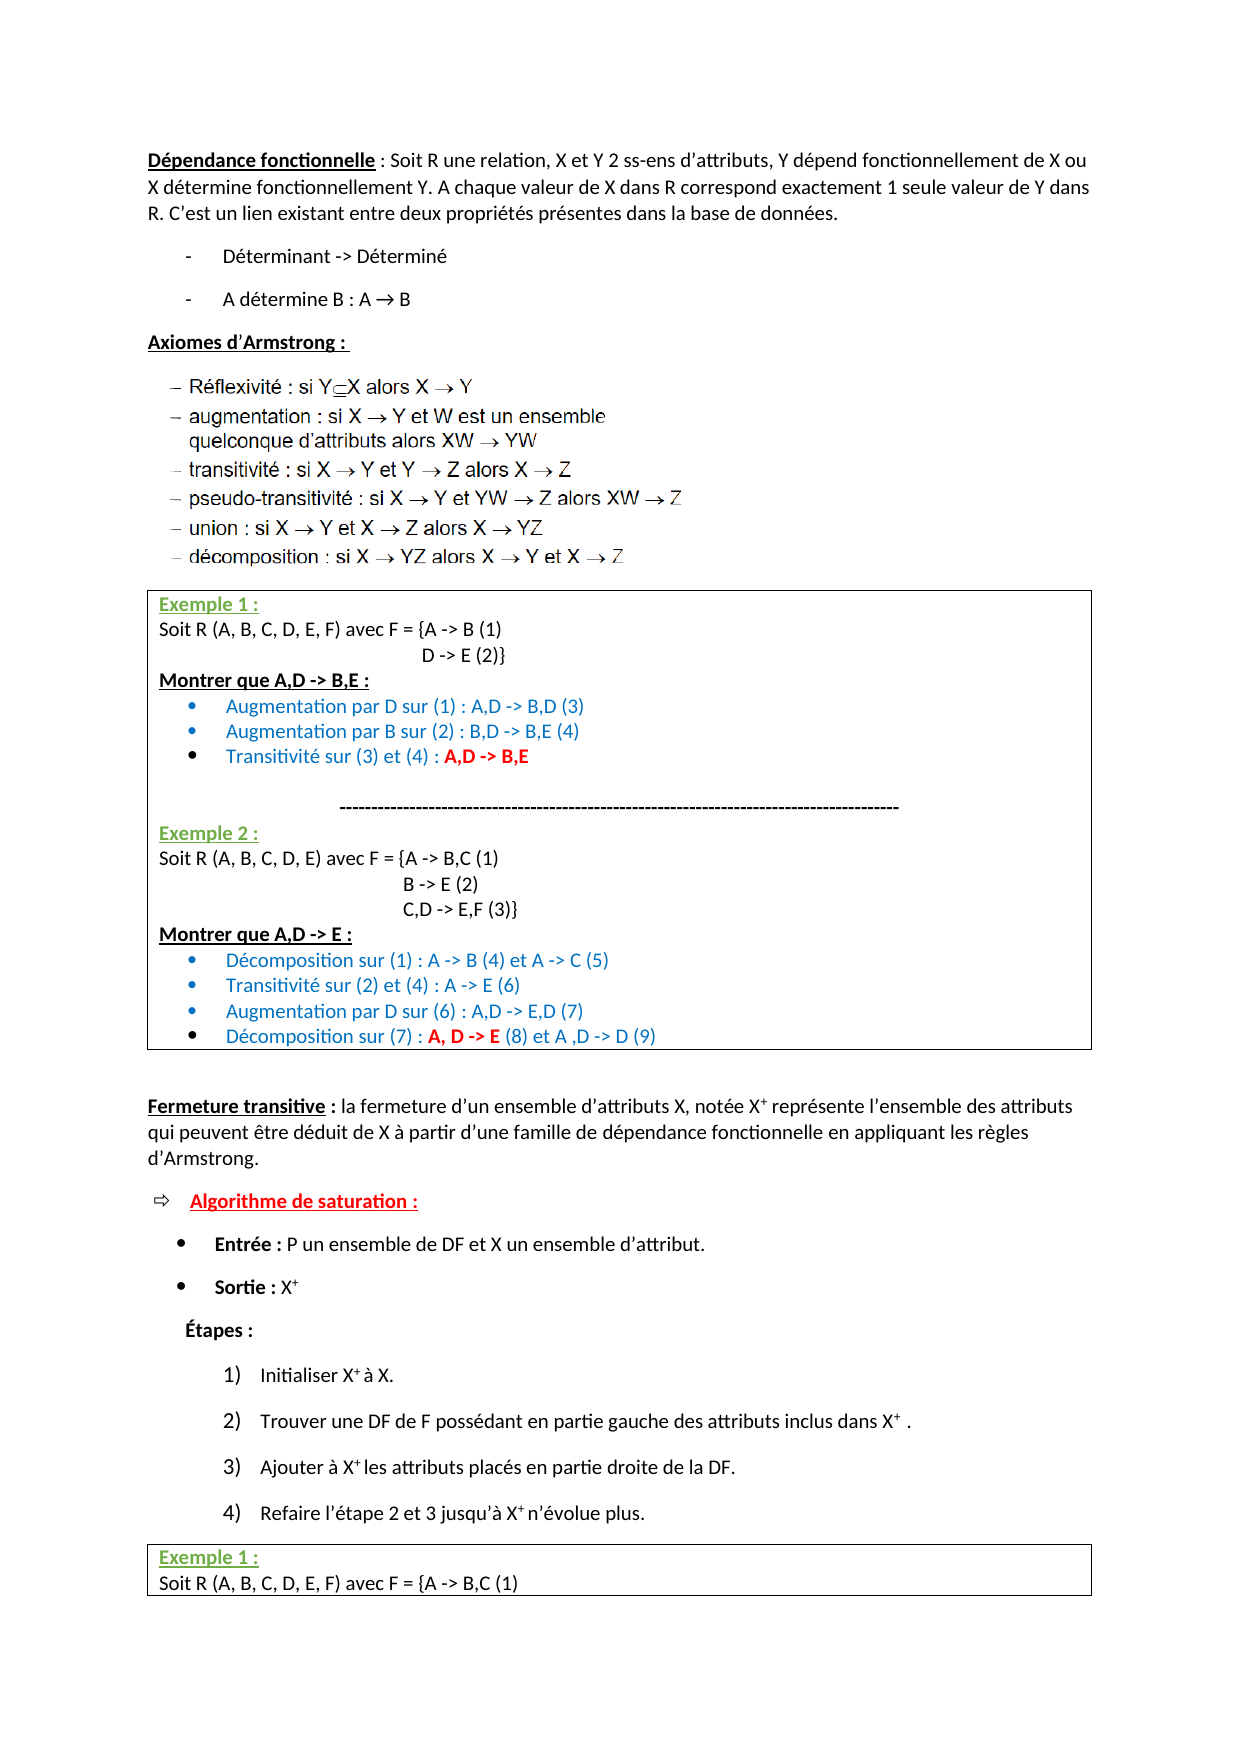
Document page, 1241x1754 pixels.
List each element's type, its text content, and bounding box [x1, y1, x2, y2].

list Déterminant -> Déterminé [185, 243, 1093, 269]
list Sortie : X+ [177, 1274, 1093, 1300]
list Algorithme de saturation : [152, 1188, 1093, 1214]
list Trouver une DF de F possédant en partie gauche des attributs inclus dans X+ . [223, 1406, 1093, 1434]
list A détermine B : A → B [185, 286, 1093, 312]
text Dépendance fonctionnelle : Soit R une relation, X et Y 2 ss-ens d’attributs, Y dépend fonctionnellement de X ou X détermine fonctionnellement Y. A chaque valeur de X dans R correspond exactement 1 seule valeur de Y dans R. C’est un lien existant entre deux propriétés présentes dans la base de données. [148, 148, 1093, 226]
list Entrée : P un ensemble de DF et X un ensemble d’attribut. [177, 1232, 1093, 1257]
table_header Exemple 1 : Soit R (A, B, C, D, E, F) avec F = {A -> B (1) D -> E (2)} Montrer que A,D -> B,E : Augmentation par D sur (1) : A,D -> B,D (3) Augmentation par B sur (2) : B,D -> B,E (4) Transitivité sur (3) et (4) : A,D -> B,E ---------------------------------------------------------------------------------------- Exemple 2 : Soit R (A, B, C, D, E) avec F = {A -> B,C (1) B -> E (2) C,D -> E,F (3)} Montrer que A,D -> E : Décomposition sur (1) : A -> B (4) et A -> C (5) Transitivité sur (2) et (4) : A -> E (6) Augmentation par D sur (6) : A,D -> E,D (7) Décomposition sur (7) : A, D -> E (8) et A ,D -> D (9) [148, 591, 1091, 1049]
text Axiomes d’Armstrong : [148, 329, 1093, 355]
list Ajouter à X+ les attributs placés en partie droite de la DF. [223, 1452, 1093, 1480]
table_header Exemple 1 : Soit R (A, B, C, D, E, F) avec F = {A -> B,C (1) [148, 1545, 1091, 1595]
text Étapes : [185, 1318, 1093, 1343]
text Fermeture transitive : la fermeture d’un ensemble d’attributs X, notée X+ représente l’ensemble des attributs qui peuvent être déduit de X à partir d’une famille de dépendance fonctionnelle en appliquant les règles d’Armstrong. [148, 1093, 1093, 1171]
list Refaire l’étape 2 et 3 jusqu’à X+ n’évolue plus. [223, 1498, 1093, 1526]
list Initialiser X+ à X. [223, 1361, 1093, 1389]
